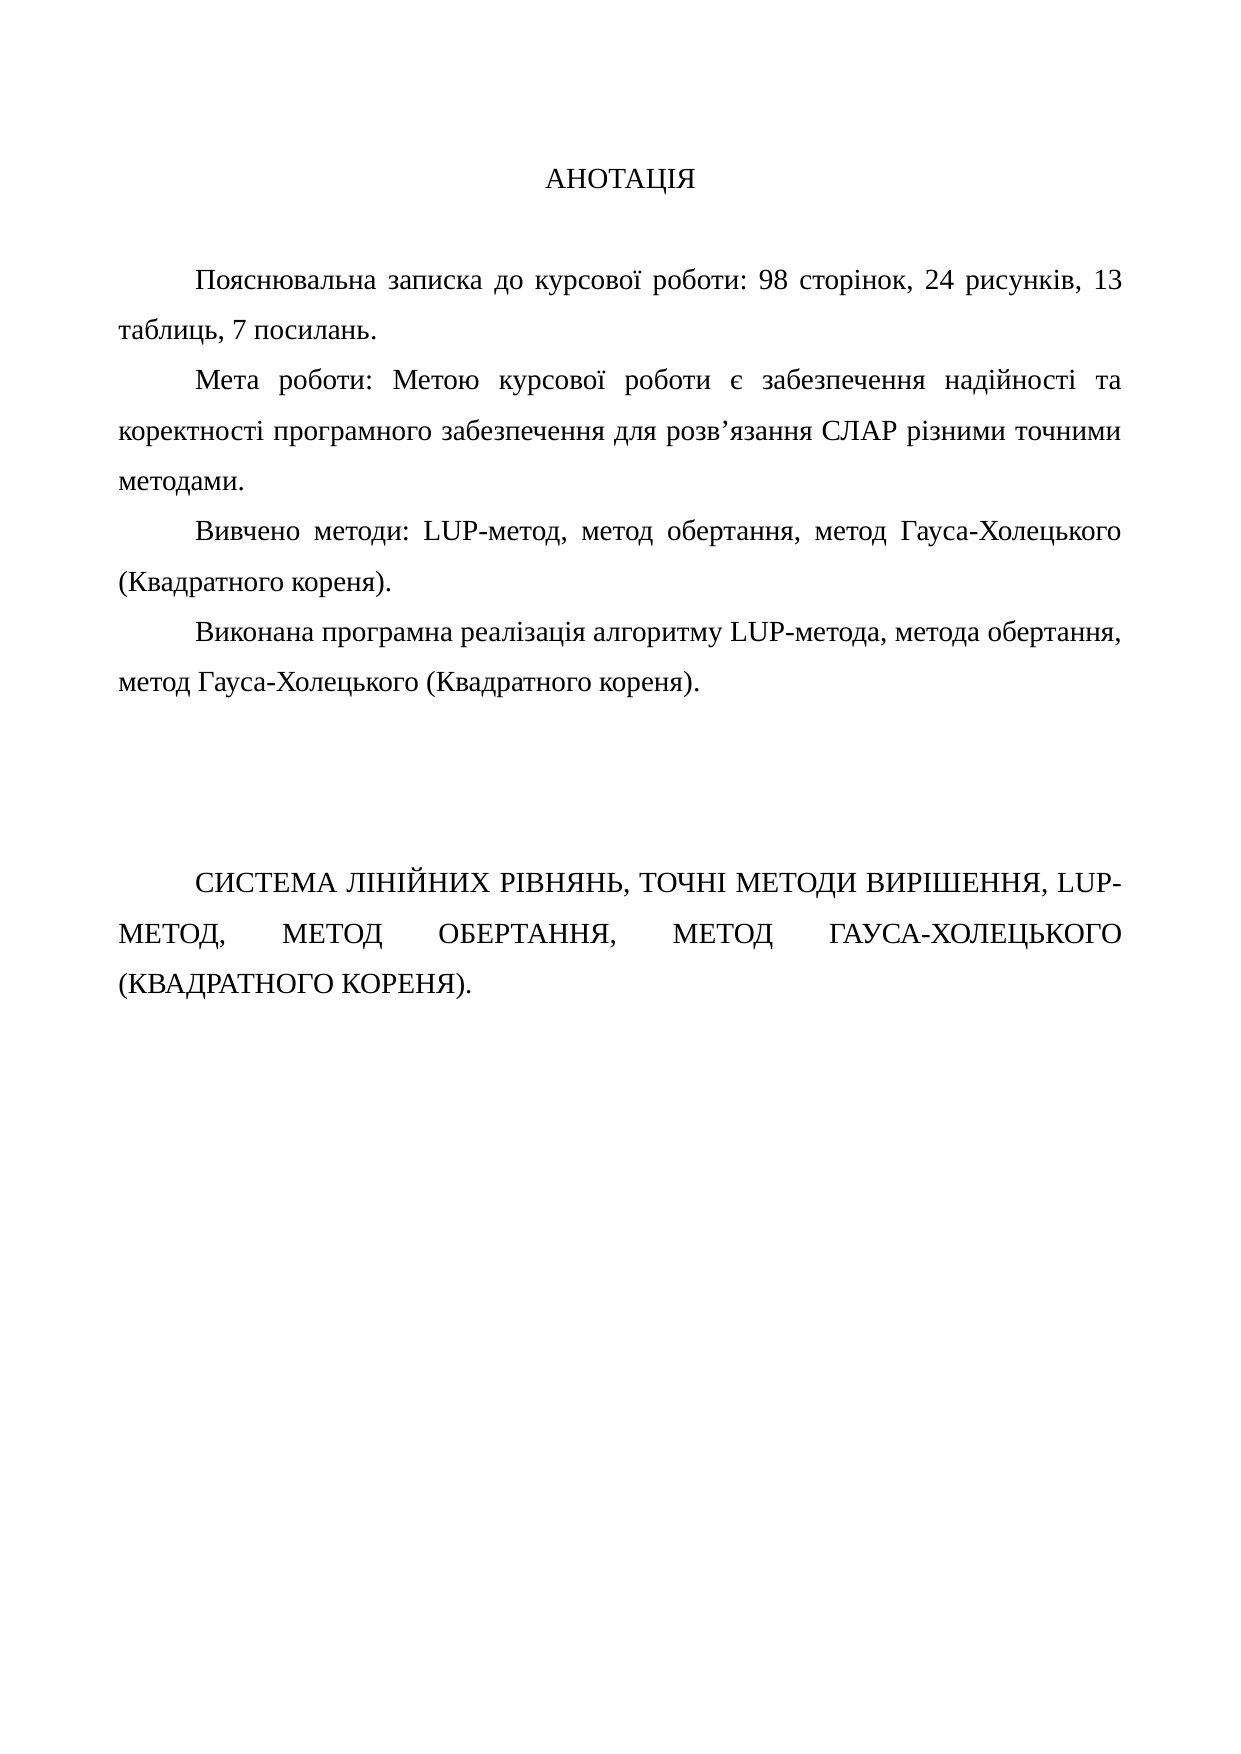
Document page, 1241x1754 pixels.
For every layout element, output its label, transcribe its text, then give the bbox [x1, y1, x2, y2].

text Вивчено методи: LUP-метод, метод обертання, метод Гауса-Холецького (Квадратного кореня). [118, 513, 1122, 597]
text АНОТАЦІЯ [118, 161, 1122, 195]
text Мета роботи: Метою курсової роботи є забезпечення надійності та коректності програмного забезпечення для розв’язання СЛАР різними точними методами. [118, 362, 1122, 497]
text Пояснювальна записка до курсової роботи: 98 сторінок, 24 рисунків, 13 таблиць, 7 посилань. [118, 262, 1122, 346]
text СИСТЕМА ЛІНІЙНИХ РІВНЯНЬ, ТОЧНІ МЕТОДИ ВИРІШЕННЯ, LUP-МЕТОД, МЕТОД ОБЕРТАННЯ, МЕТОД ГАУСА-ХОЛЕЦЬКОГО (КВАДРАТНОГО КОРЕНЯ). [118, 866, 1122, 1000]
text Виконана програмна реалізація алгоритму LUP-метода, метода обертання, метод Гауса-Холецького (Квадратного кореня). [118, 614, 1122, 698]
